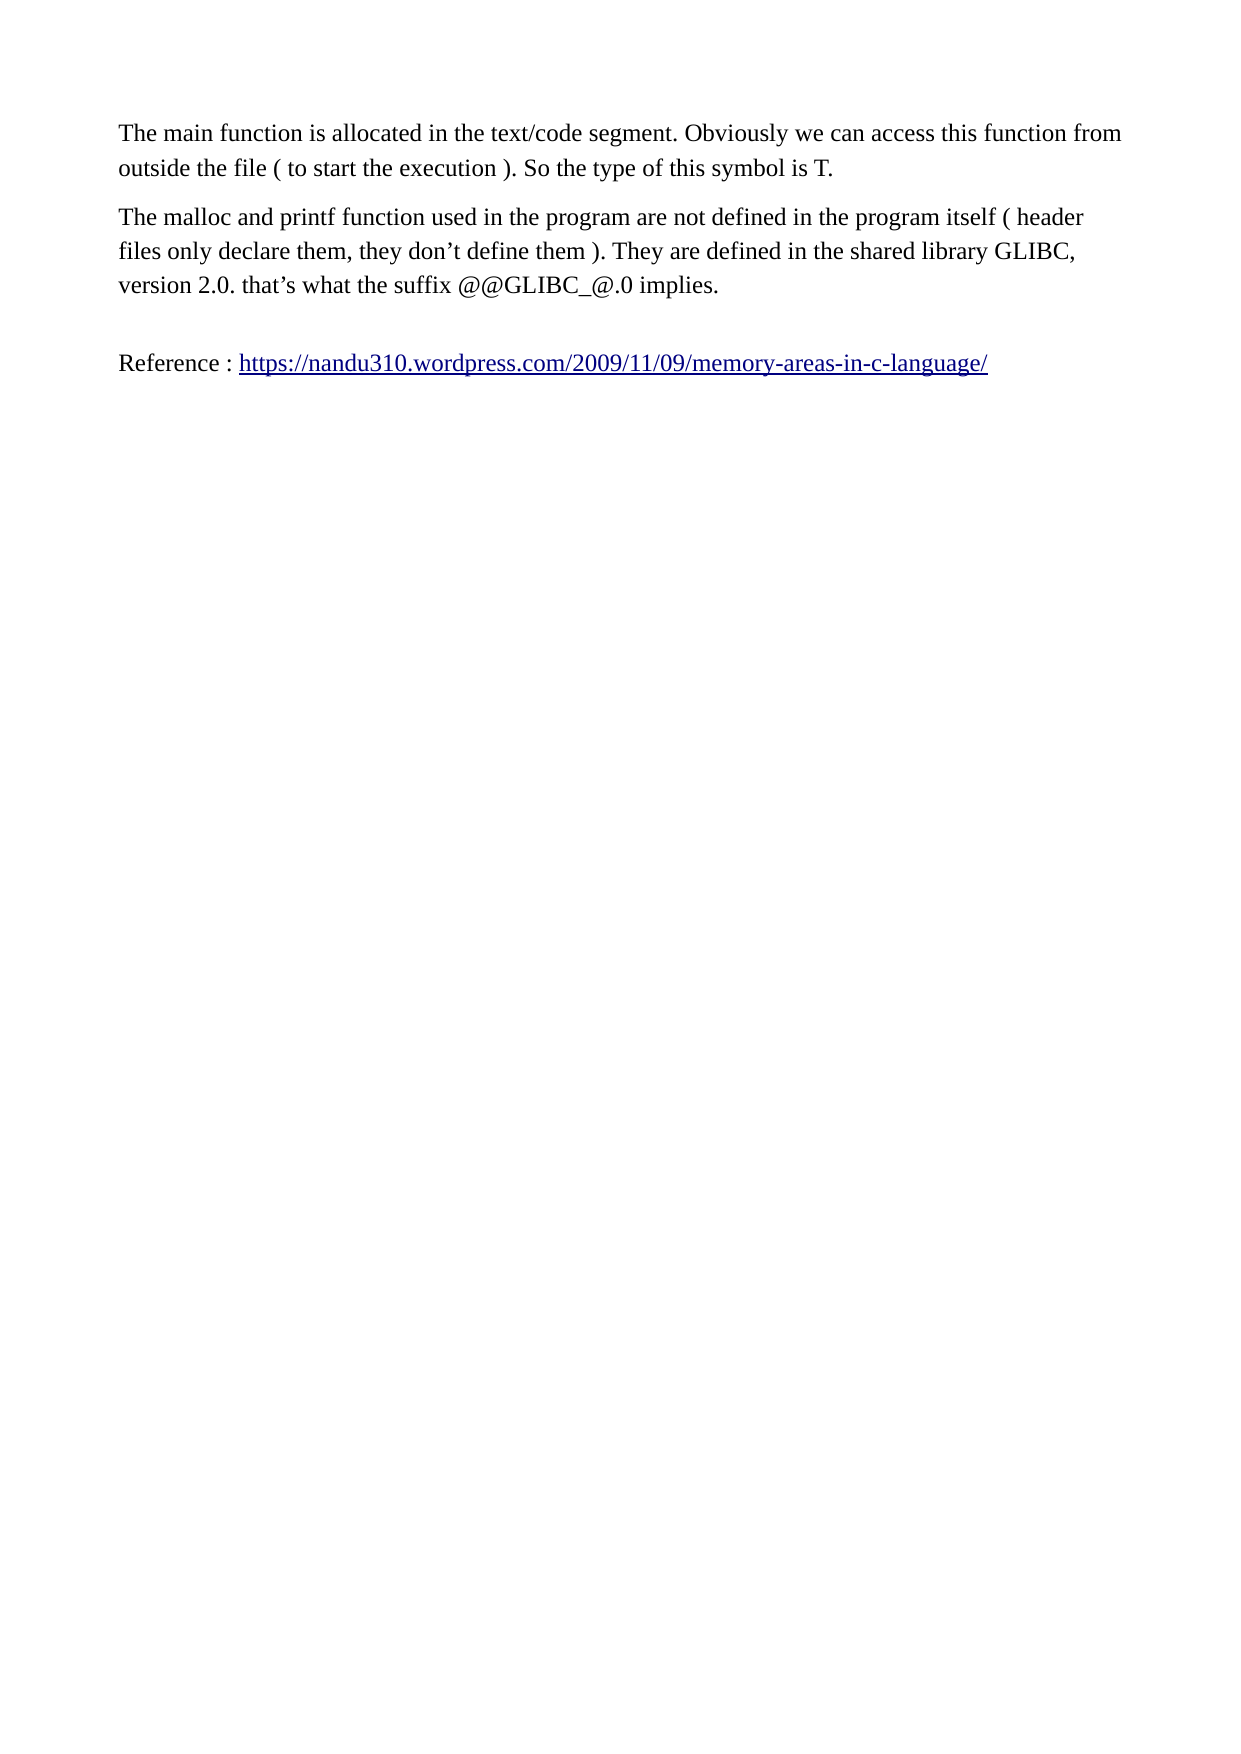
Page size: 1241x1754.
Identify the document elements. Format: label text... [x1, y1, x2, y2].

text The malloc and printf function used in the program are not defined in the program itself ( header files only declare them, they don’t define them ). They are defined in the shared library GLIBC, version 2.0. that’s what the suffix @@GLIBC_@.0 implies. [118, 202, 1122, 299]
text The main function is allocated in the text/code segment. Obviously we can access this function from outside the file ( to start the execution ). So the type of this symbol is T. [118, 118, 1122, 181]
text Reference : https://nandu310.wordpress.com/2009/11/09/memory-areas-in-c-language/ [118, 348, 1122, 377]
